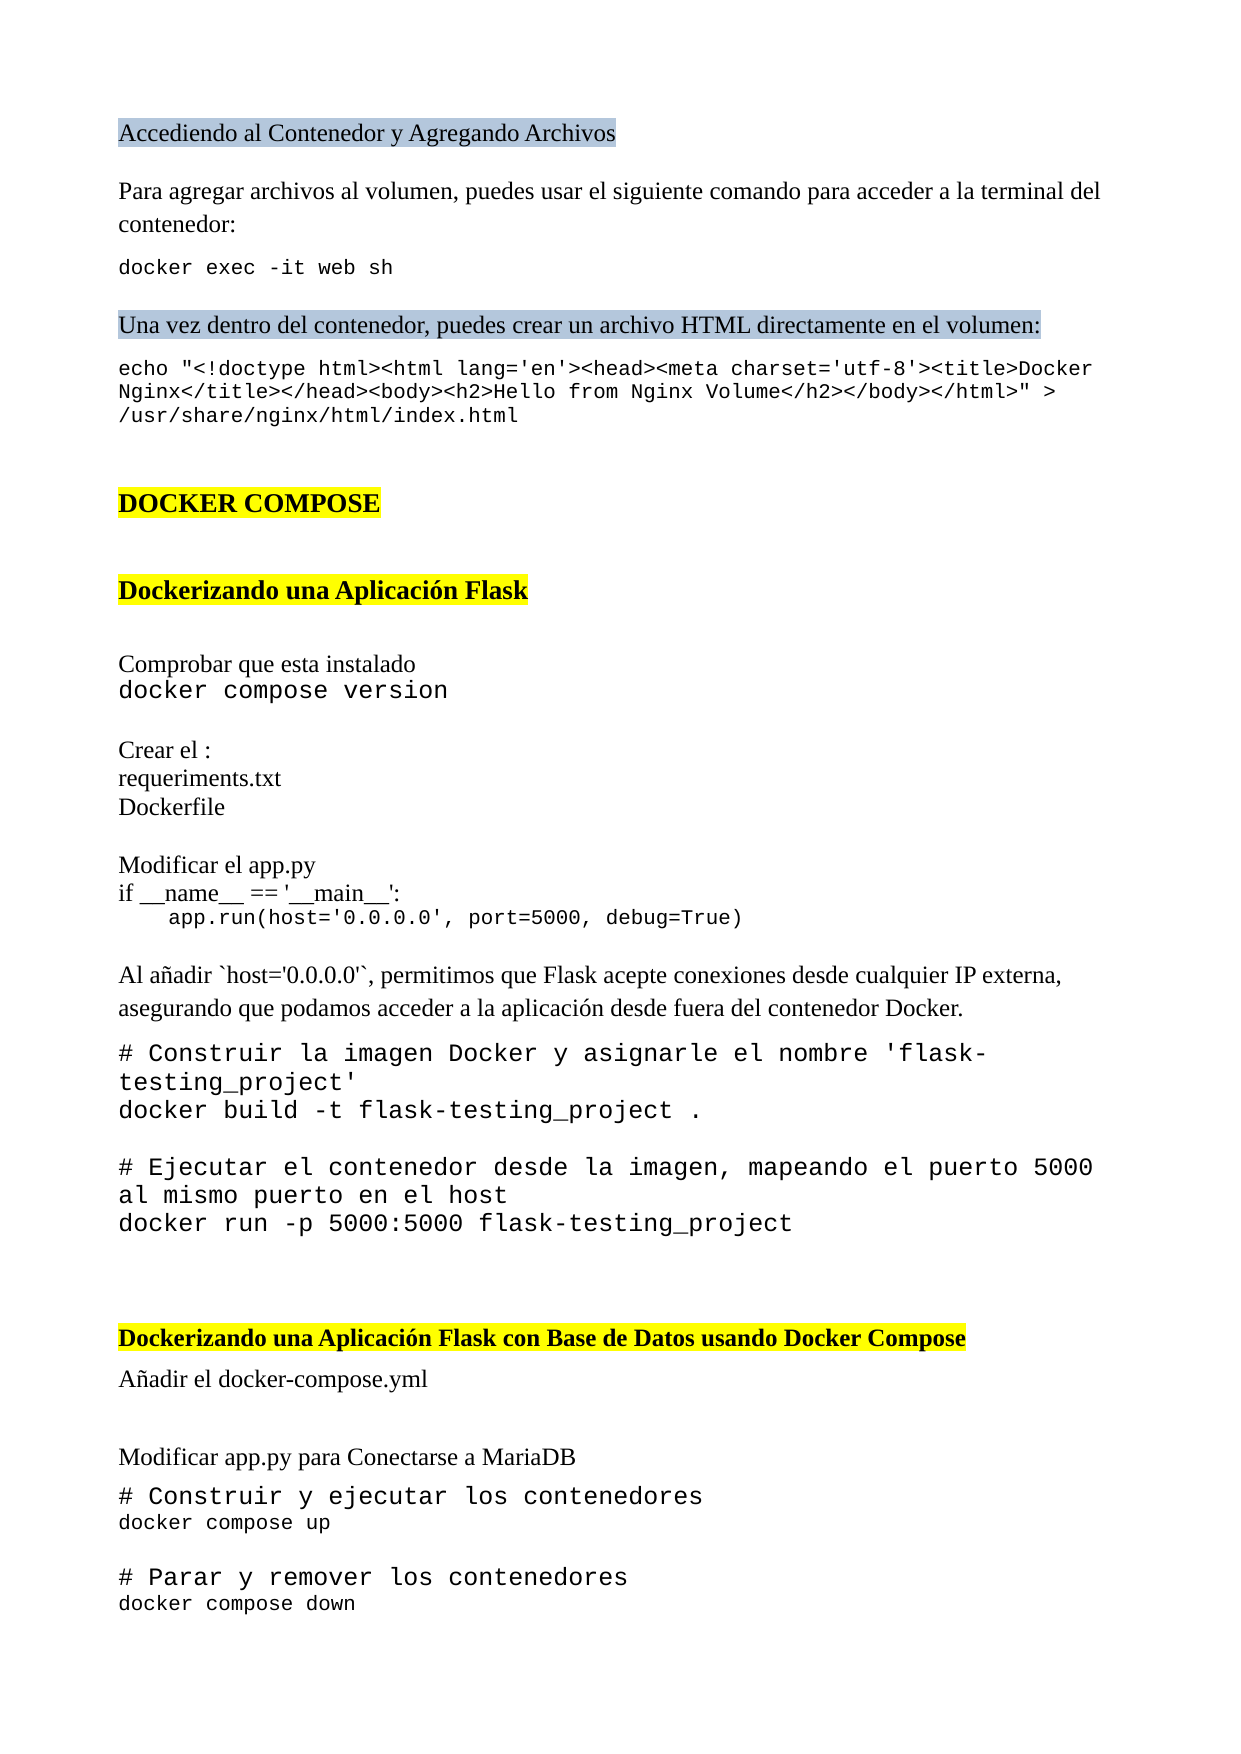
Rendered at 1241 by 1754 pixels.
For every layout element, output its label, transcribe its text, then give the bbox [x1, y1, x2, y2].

text echo "<!doctype html><html lang='en'><head><meta charset='utf-8'><title>Docker Nginx</title></head><body><h2>Hello from Nginx Volume</h2></body></html>" > /usr/share/nginx/html/index.html [118, 358, 1122, 429]
text Al añadir `host='0.0.0.0'`, permitimos que Flask acepte conexiones desde cualquier IP externa, asegurando que podamos acceder a la aplicación desde fuera del contenedor Docker. [118, 960, 1122, 1022]
text Dockerfile [118, 792, 1122, 821]
subtitle Dockerizando una Aplicación Flask con Base de Datos usando Docker Compose [118, 1323, 1122, 1351]
text docker build -t flask-testing_project . [118, 1098, 1122, 1126]
text Para agregar archivos al volumen, puedes usar el siguiente comando para acceder a la terminal del contenedor: [118, 176, 1122, 238]
text Añadir el docker-compose.yml [118, 1364, 1122, 1393]
text # Construir y ejecutar los contenedores [118, 1483, 1122, 1512]
subtitle Accediendo al Contenedor y Agregando Archivos [118, 118, 1122, 147]
text # Ejecutar el contenedor desde la imagen, mapeando el puerto 5000 al mismo puerto en el host [118, 1154, 1122, 1211]
subtitle Modificar app.py para Conectarse a MariaDB [118, 1442, 1122, 1471]
text # Construir la imagen Docker y asignarle el nombre 'flask-testing_project' [118, 1041, 1122, 1098]
text Comprobar que esta instalado [118, 649, 1122, 678]
text docker compose version [118, 678, 1122, 706]
text docker run -p 5000:5000 flask-testing_project [118, 1211, 1122, 1239]
text docker compose down [118, 1593, 1122, 1617]
text docker compose up [118, 1512, 1122, 1535]
text Modificar el app.py if __name__ == '__main__': [118, 850, 1122, 907]
text app.run(host='0.0.0.0', port=5000, debug=True) [118, 907, 1122, 931]
text DOCKER COMPOSE [118, 487, 1122, 518]
text docker exec -it web sh [118, 257, 1122, 281]
text Crear el : [118, 735, 1122, 763]
text # Parar y remover los contenedores [118, 1565, 1122, 1593]
text Una vez dentro del contenedor, puedes crear un archivo HTML directamente en el volumen: [118, 310, 1122, 339]
subtitle Dockerizando una Aplicación Flask [118, 574, 1122, 605]
text requeriments.txt [118, 763, 1122, 792]
